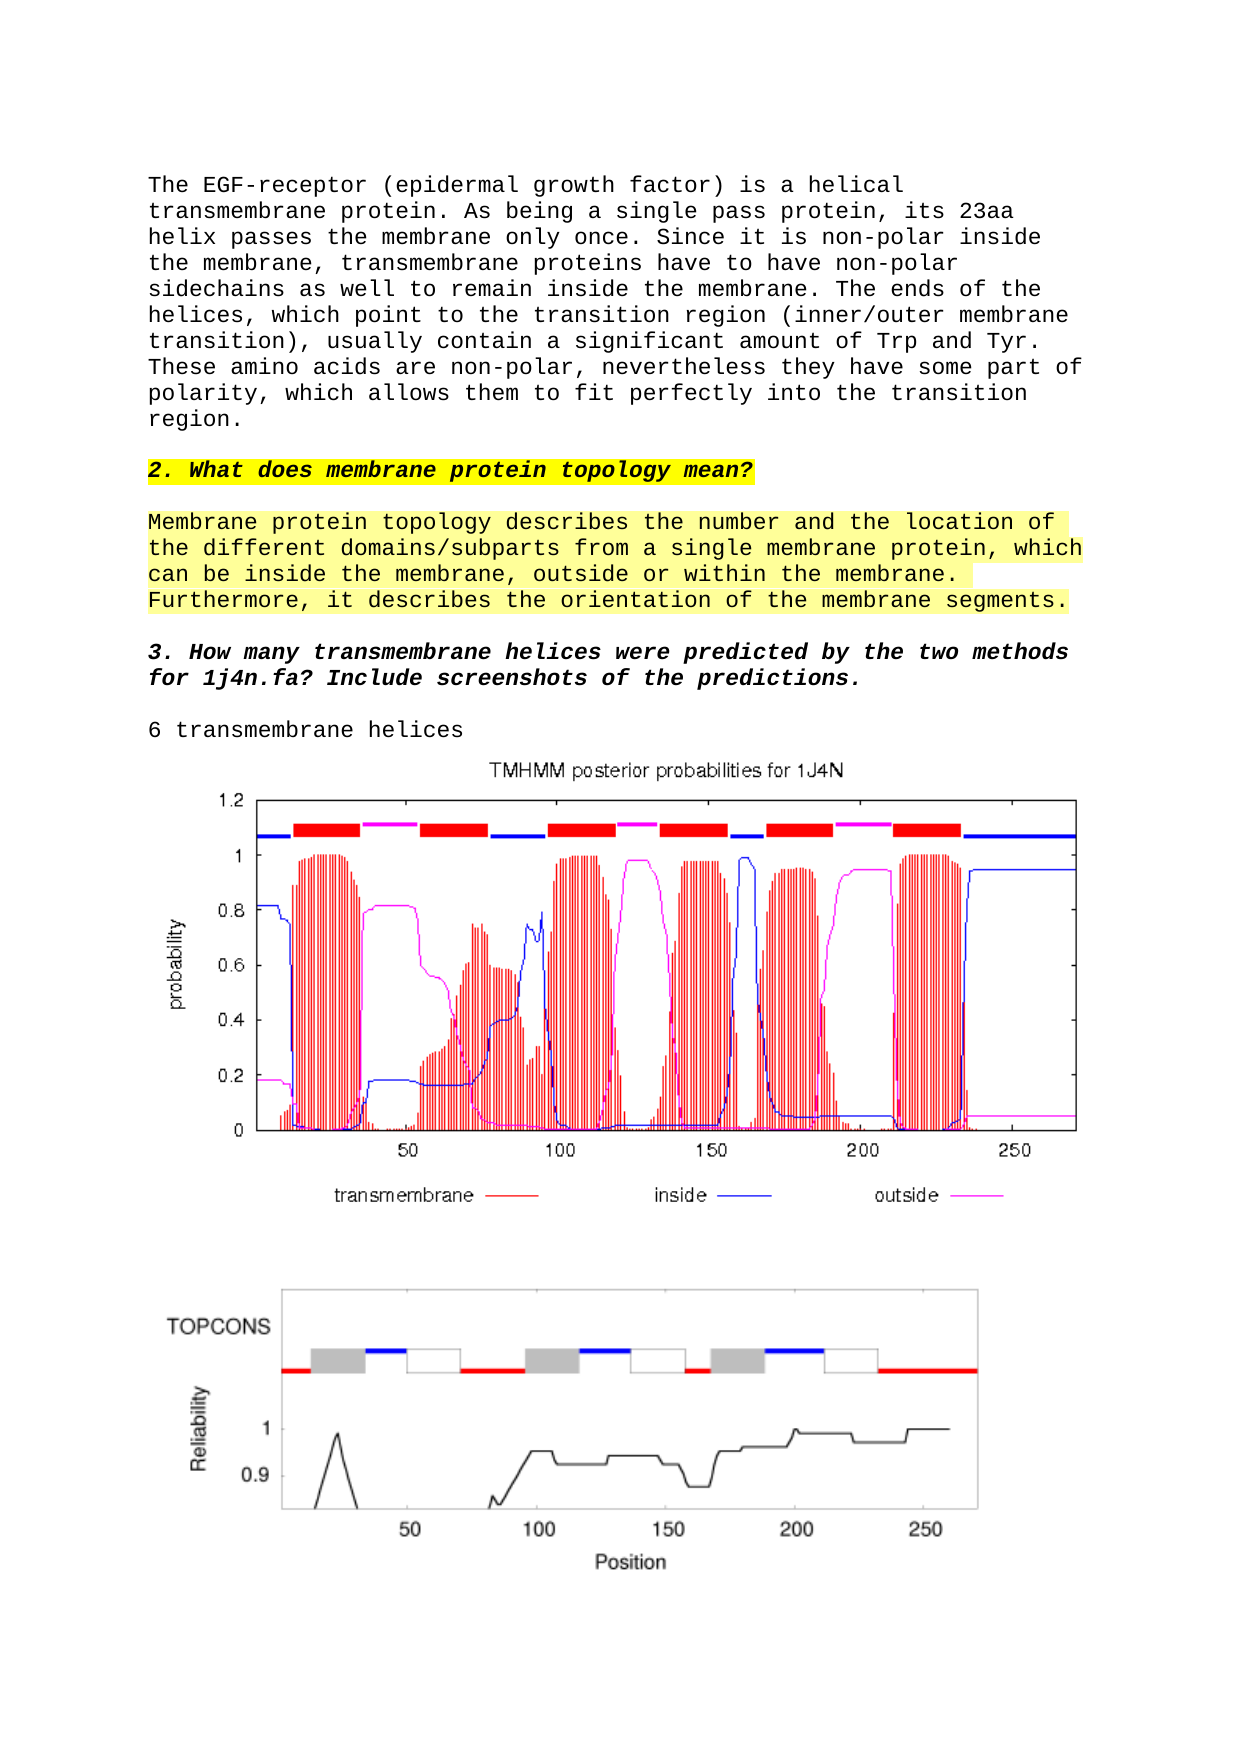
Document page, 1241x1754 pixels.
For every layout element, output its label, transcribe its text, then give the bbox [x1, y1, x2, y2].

picture [147, 744, 1093, 1210]
picture [147, 1261, 1054, 1579]
text The EGF-receptor (epidermal growth factor) is a helical transmembrane protein. As being a single pass protein, its 23aa helix passes the membrane only once. Since it is non-polar inside the membrane, transmembrane proteins have to have non-polar sidechains as well to remain inside the membrane. The ends of the helices, which point to the transition region (inner/outer membrane transition), usually contain a significant amount of Trp and Tyr. These amino acids are non-polar, nevertheless they have some part of polarity, which allows them to fit perfectly into the transition region. [148, 173, 1093, 433]
text 2. What does membrane protein topology mean? [148, 459, 1093, 485]
text 3. How many transmembrane helices were predicted by the two methods for 1j4n.fa? Include screenshots of the predictions. [148, 640, 1093, 692]
text Membrane protein topology describes the number and the location of the different domains/subparts from a single membrane protein, which can be inside the membrane, outside or within the membrane. Furthermore, it describes the orientation of the membrane segments. [148, 511, 1093, 614]
text 6 transmembrane helices [148, 718, 1093, 744]
